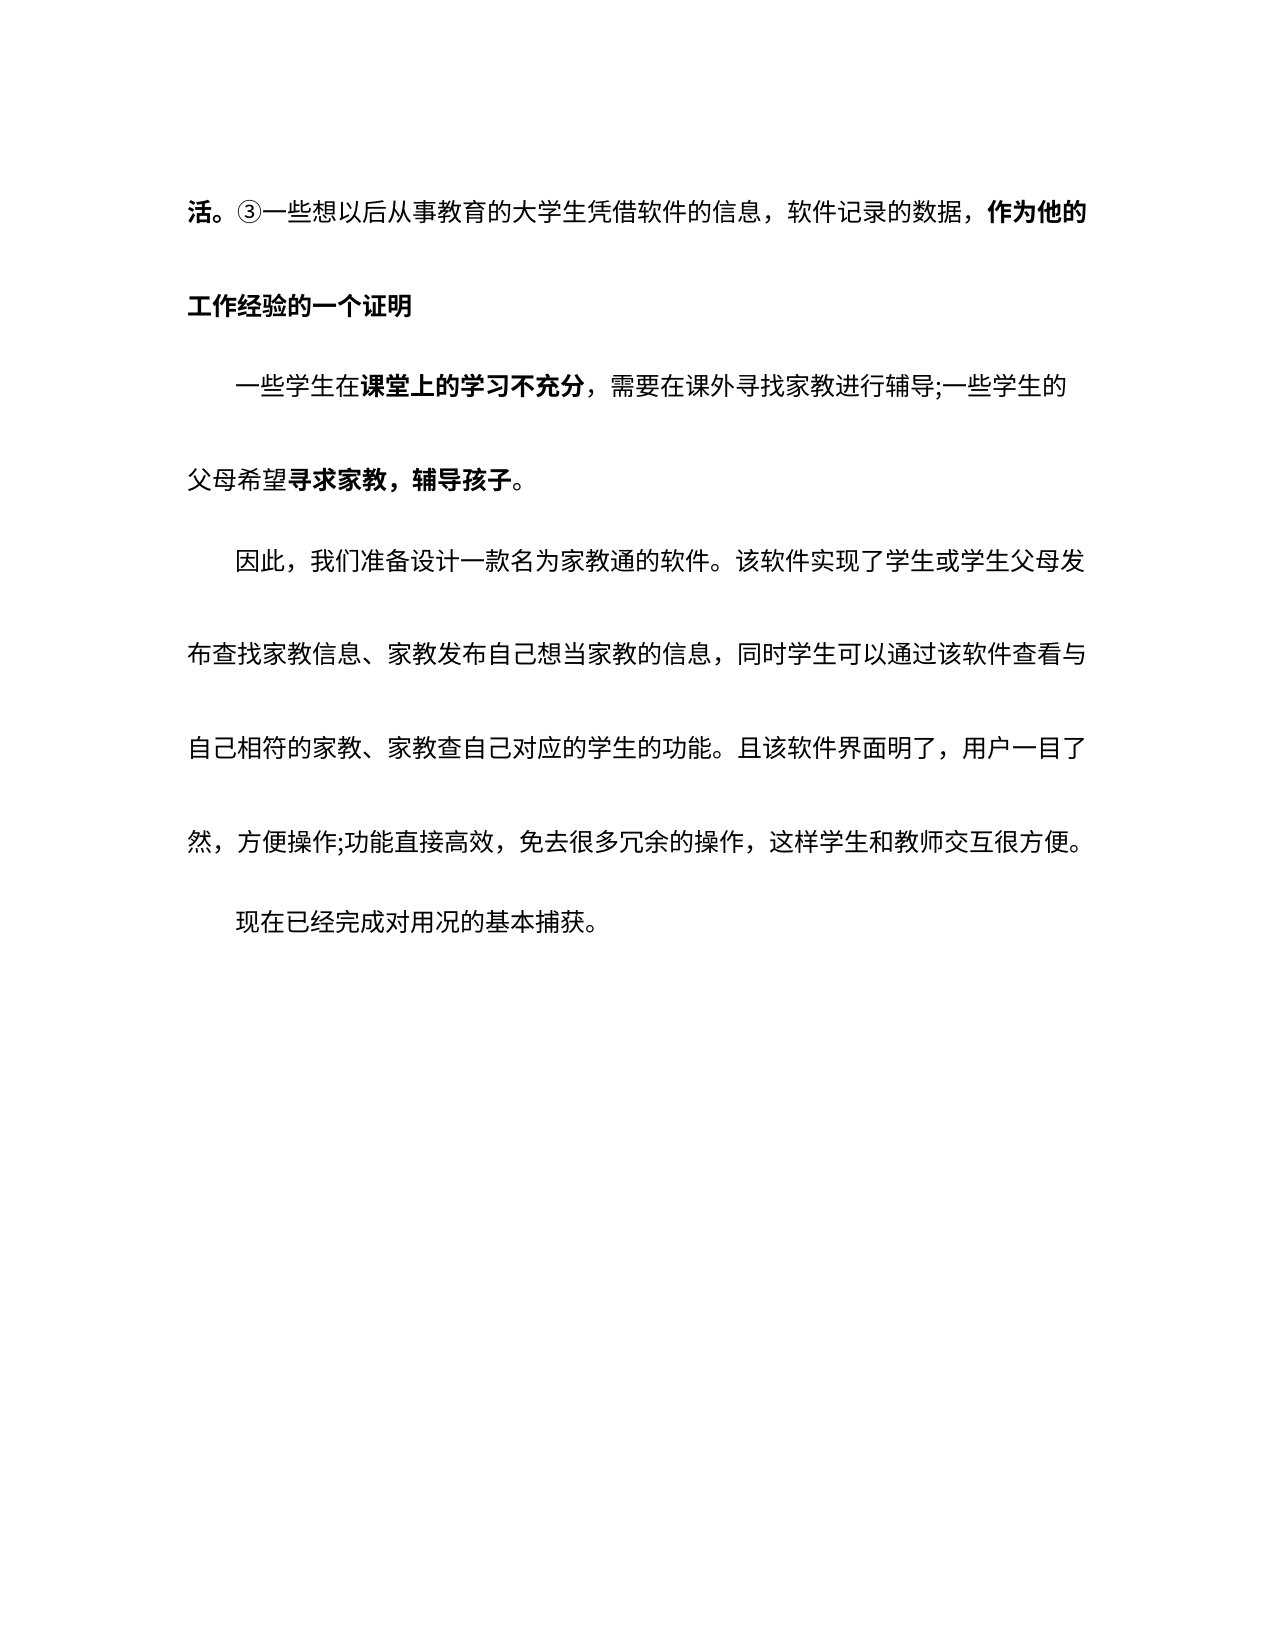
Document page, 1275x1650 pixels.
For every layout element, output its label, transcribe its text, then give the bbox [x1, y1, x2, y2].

text 因此，我们准备设计一款名为家教通的软件。该软件实现了学生或学生父母发布查找家教信息、家教发布自己想当家教的信息，同时学生可以通过该软件查看与自己相符的家教、家教查自己对应的学生的功能。且该软件界面明了，用户一目了然，方便操作;功能直接高效，免去很多冗余的操作，这样学生和教师交互很方便。 [187, 517, 1087, 861]
text 一些学生在课堂上的学习不充分，需要在课外寻找家教进行辅导;一些学生的父母希望寻求家教，辅导孩子。 [187, 343, 1087, 499]
text 活。③一些想以后从事教育的大学生凭借软件的信息，软件记录的数据，作为他的工作经验的一个证明 [187, 169, 1087, 325]
text 现在已经完成对用况的基本捕获。 [187, 879, 1087, 942]
